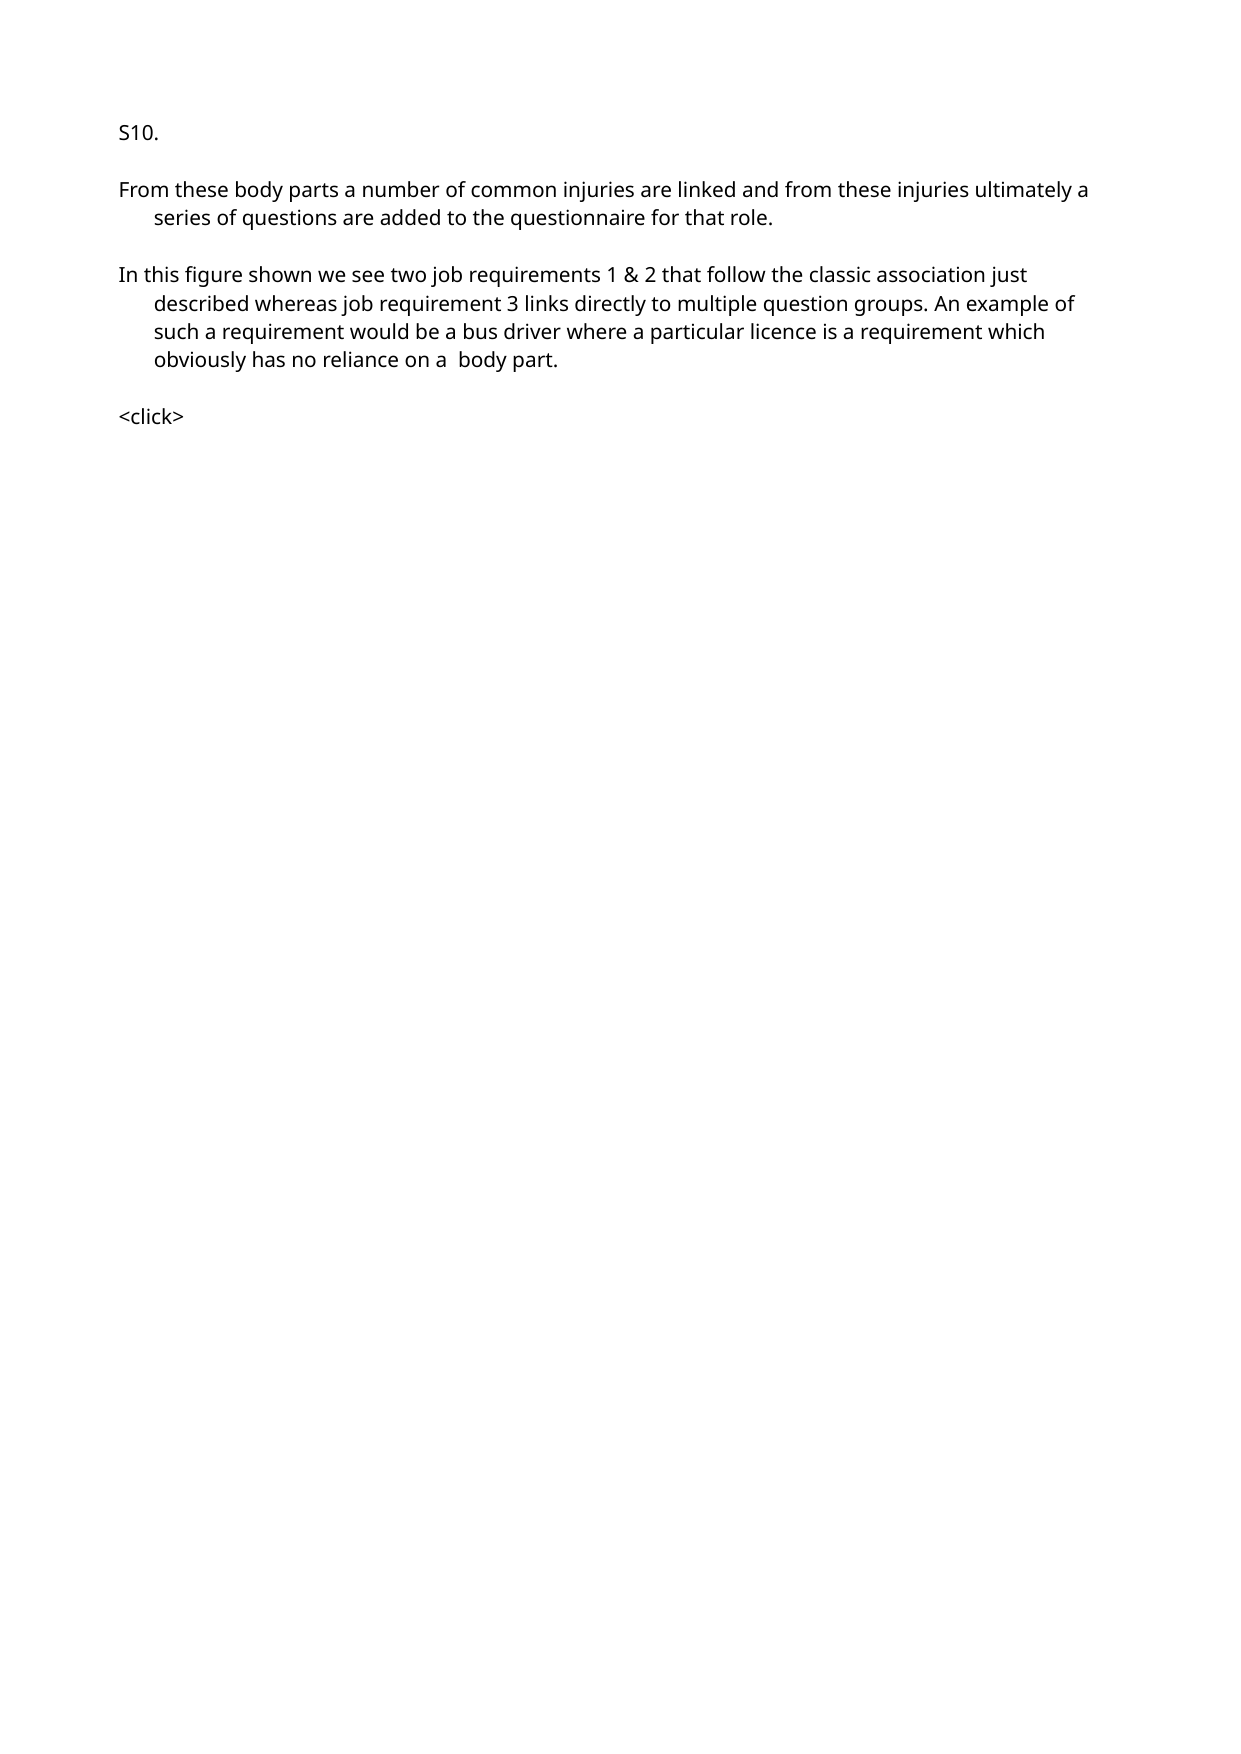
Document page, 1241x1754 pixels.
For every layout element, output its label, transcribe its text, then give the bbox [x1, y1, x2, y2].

text <click> [118, 402, 1122, 431]
text In this figure shown we see two job requirements 1 & 2 that follow the classic association just described whereas job requirement 3 links directly to multiple question groups. An example of such a requirement would be a bus driver where a particular licence is a requirement which obviously has no reliance on a body part. [118, 260, 1122, 374]
text From these body parts a number of common injuries are linked and from these injuries ultimately a series of questions are added to the questionnaire for that role. [118, 175, 1122, 232]
text S10. [118, 118, 1122, 147]
